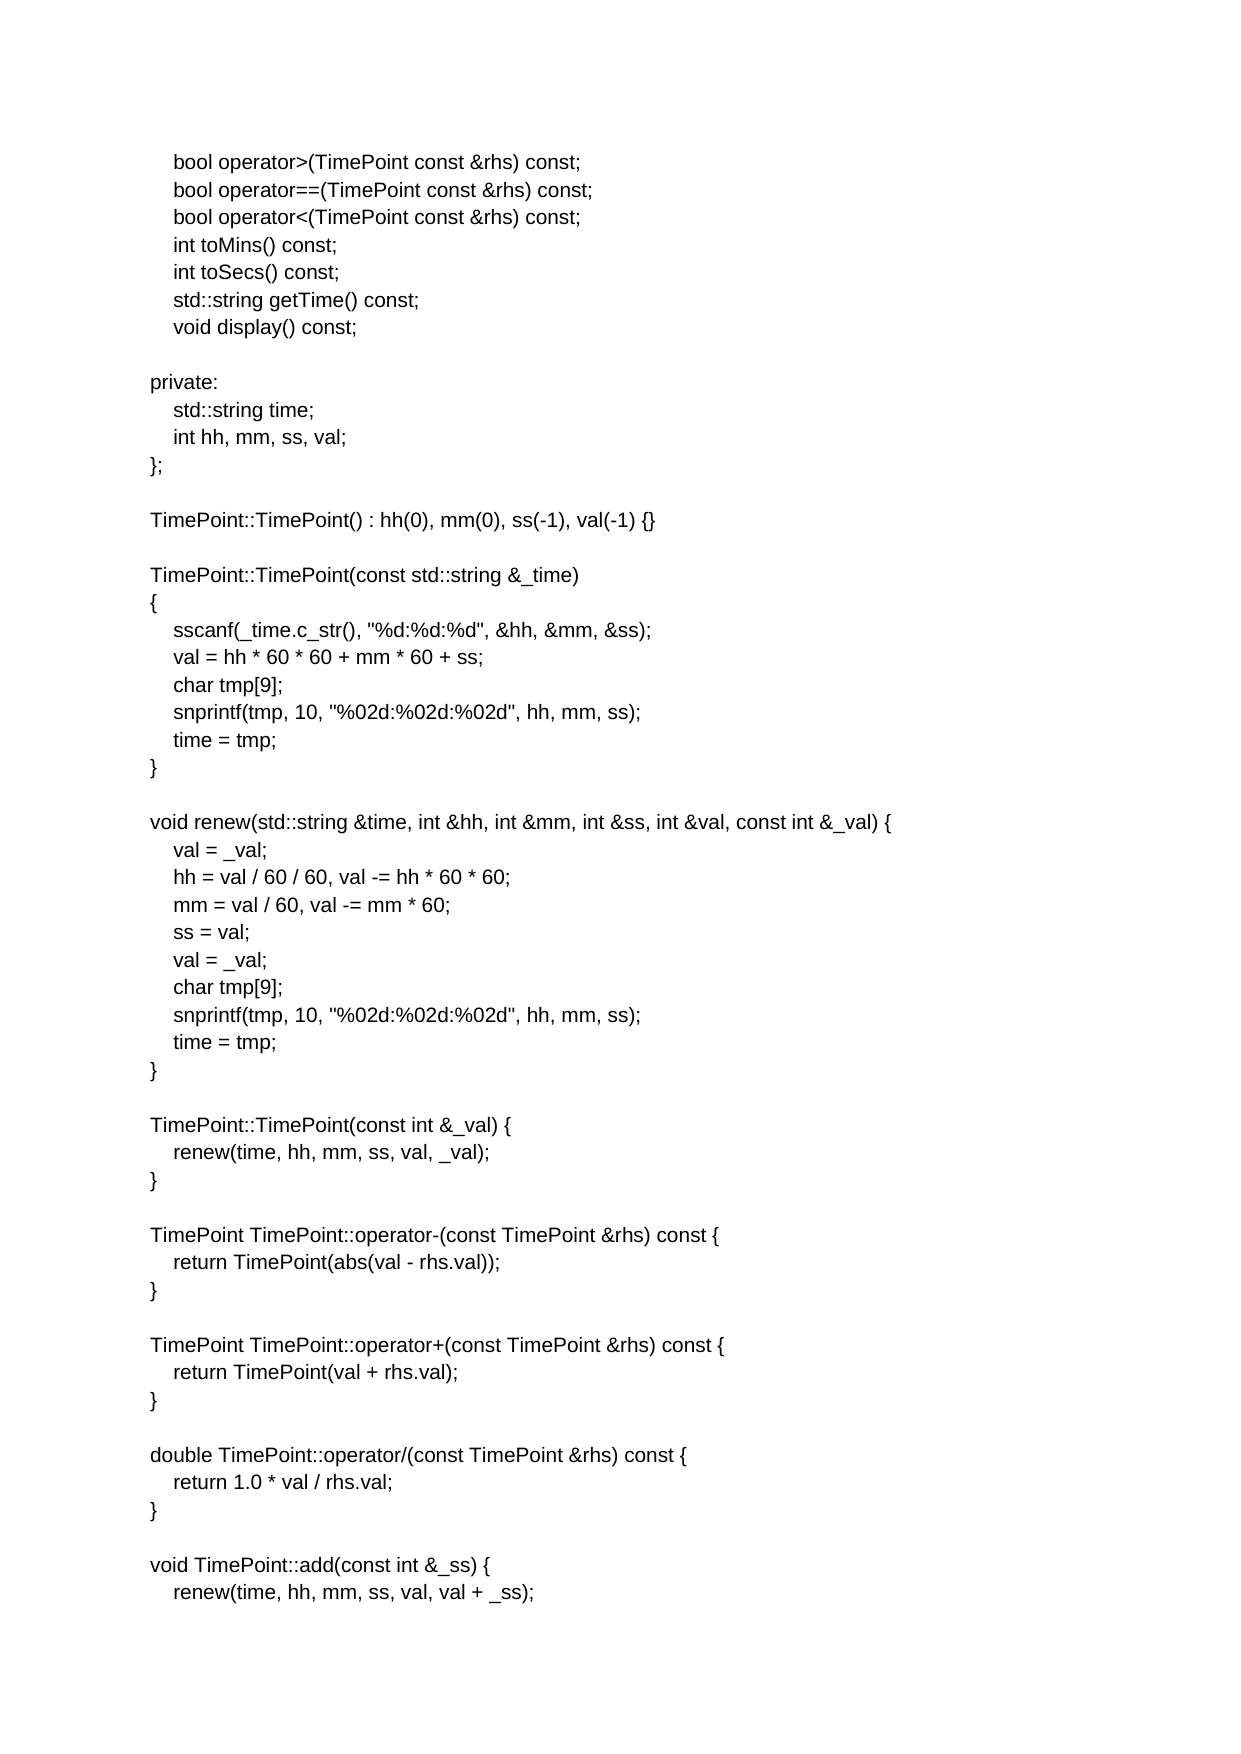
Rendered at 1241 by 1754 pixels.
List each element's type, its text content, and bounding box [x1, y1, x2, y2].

text snprintf(tmp, 10, "%02d:%02d:%02d", hh, mm, ss); [150, 1002, 1090, 1026]
text time = tmp; [150, 727, 1090, 751]
text } [150, 1167, 1090, 1191]
text bool operator>(TimePoint const &rhs) const; [150, 150, 1090, 174]
text renew(time, hh, mm, ss, val, val + _ss); [150, 1580, 1090, 1604]
text int toSecs() const; [150, 260, 1090, 284]
text double TimePoint::operator/(const TimePoint &rhs) const { [150, 1442, 1090, 1466]
text char tmp[9]; [150, 975, 1090, 999]
text hh = val / 60 / 60, val -= hh * 60 * 60; [150, 865, 1090, 889]
text time = tmp; [150, 1030, 1090, 1054]
text std::string getTime() const; [150, 287, 1090, 311]
text bool operator<(TimePoint const &rhs) const; [150, 205, 1090, 229]
text val = hh * 60 * 60 + mm * 60 + ss; [150, 645, 1090, 669]
text int toMins() const; [150, 232, 1090, 256]
text int hh, mm, ss, val; [150, 425, 1090, 449]
text val = _val; [150, 947, 1090, 971]
text TimePoint TimePoint::operator-(const TimePoint &rhs) const { [150, 1222, 1090, 1246]
text ss = val; [150, 920, 1090, 944]
text return TimePoint(abs(val - rhs.val)); [150, 1250, 1090, 1274]
text return TimePoint(val + rhs.val); [150, 1360, 1090, 1384]
text } [150, 1387, 1090, 1411]
text void TimePoint::add(const int &_ss) { [150, 1552, 1090, 1576]
text TimePoint::TimePoint(const std::string &_time) [150, 562, 1090, 586]
text void display() const; [150, 315, 1090, 339]
text val = _val; [150, 837, 1090, 861]
text TimePoint TimePoint::operator+(const TimePoint &rhs) const { [150, 1332, 1090, 1356]
text snprintf(tmp, 10, "%02d:%02d:%02d", hh, mm, ss); [150, 700, 1090, 724]
text renew(time, hh, mm, ss, val, _val); [150, 1140, 1090, 1164]
text std::string time; [150, 397, 1090, 421]
text char tmp[9]; [150, 672, 1090, 696]
text } [150, 755, 1090, 779]
text mm = val / 60, val -= mm * 60; [150, 892, 1090, 916]
text void renew(std::string &time, int &hh, int &mm, int &ss, int &val, const int &_val) { [150, 810, 1090, 834]
text sscanf(_time.c_str(), "%d:%d:%d", &hh, &mm, &ss); [150, 617, 1090, 641]
text } [150, 1057, 1090, 1081]
text } [150, 1497, 1090, 1521]
text bool operator==(TimePoint const &rhs) const; [150, 177, 1090, 201]
text private: [150, 370, 1090, 394]
text }; [150, 452, 1090, 476]
text } [150, 1277, 1090, 1301]
text TimePoint::TimePoint() : hh(0), mm(0), ss(-1), val(-1) {} [150, 507, 1090, 531]
text TimePoint::TimePoint(const int &_val) { [150, 1112, 1090, 1136]
text { [150, 590, 1090, 614]
text return 1.0 * val / rhs.val; [150, 1470, 1090, 1494]
